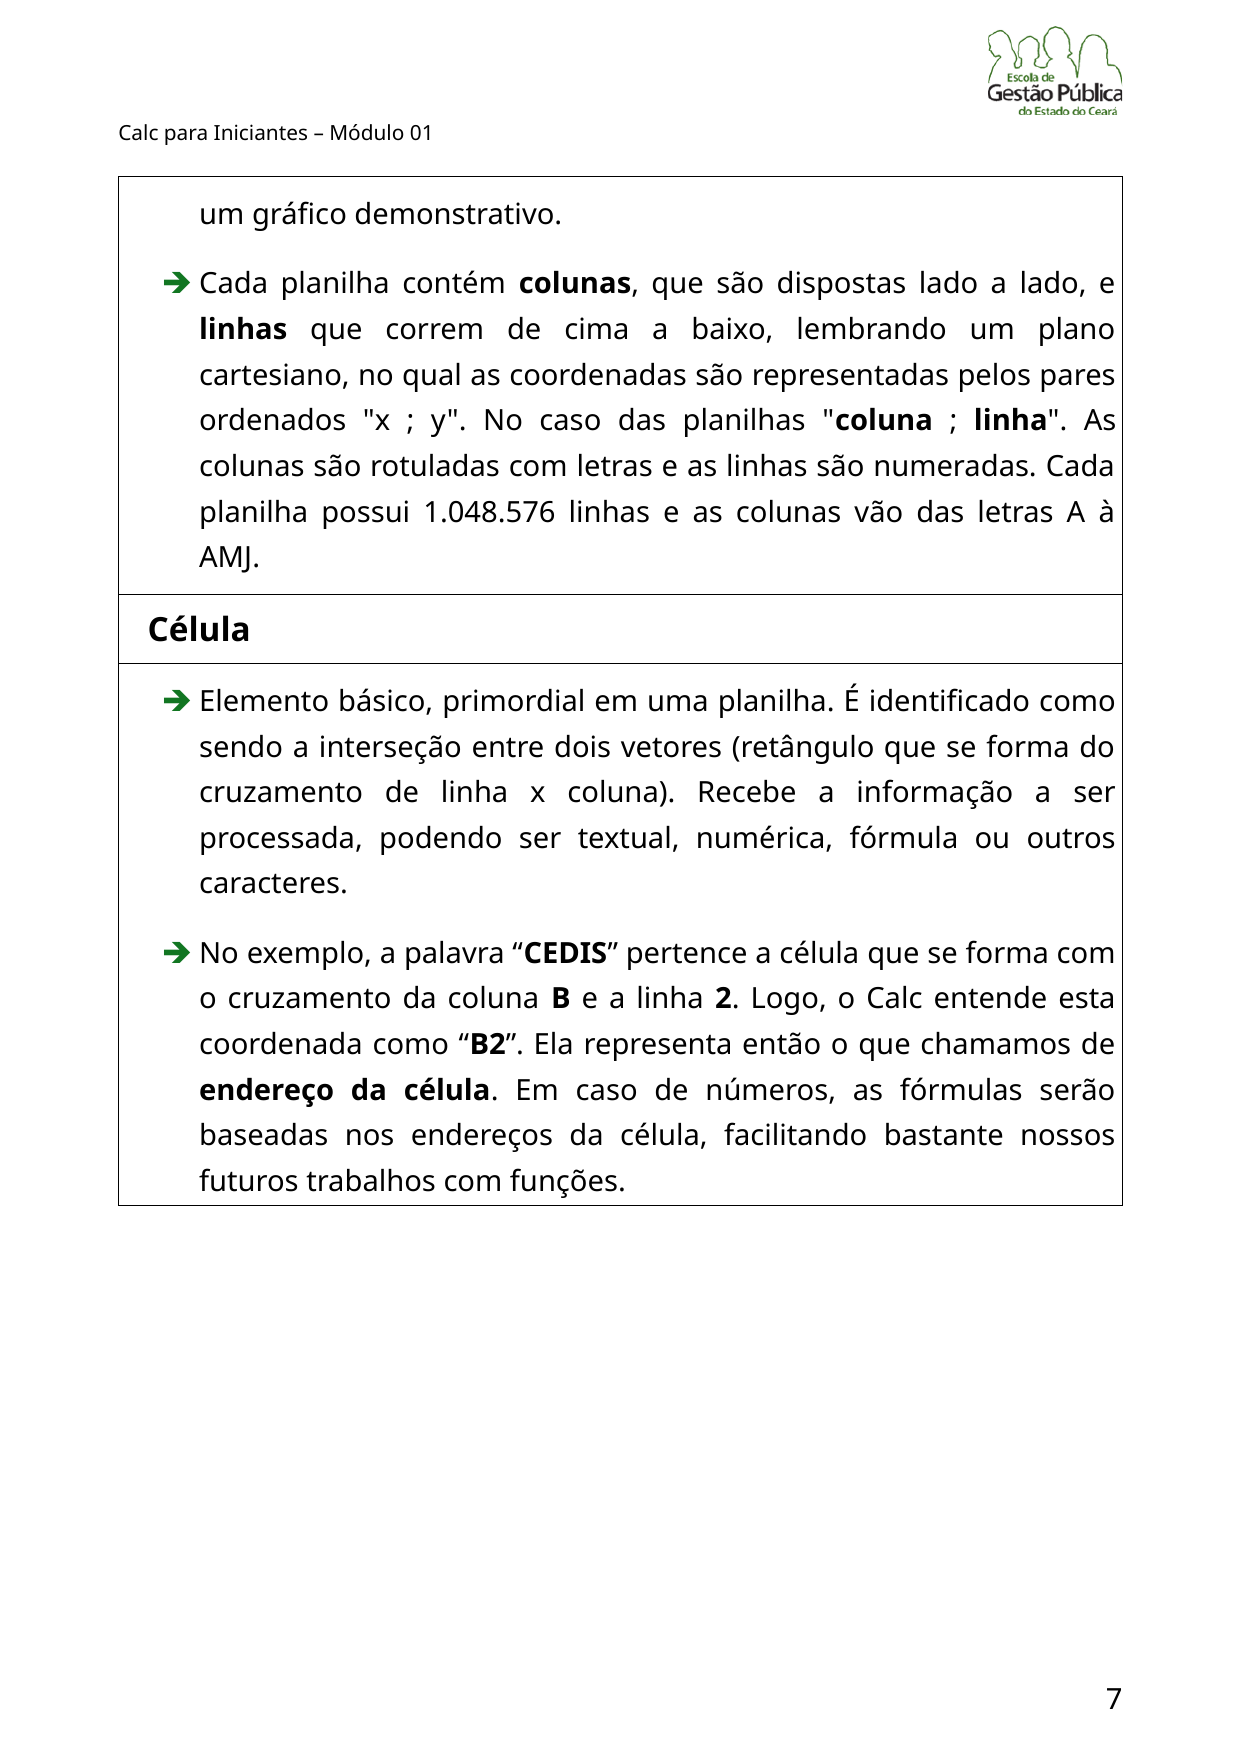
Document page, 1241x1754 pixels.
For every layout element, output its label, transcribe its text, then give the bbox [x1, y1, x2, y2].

table_cell Elemento básico, primordial em uma planilha. É identificado como sendo a interseção entre dois vetores (retângulo que se forma do cruzamento de linha x coluna). Recebe a informação a ser processada, podendo ser textual, numérica, fórmula ou outros caracteres. No exemplo, a palavra “CEDIS” pertence a célula que se forma com o cruzamento da coluna B e a linha 2. Logo, o Calc entende esta coordenada como “B2”. Ela representa então o que chamamos de endereço da célula. Em caso de números, as fórmulas serão baseadas nos endereços da célula, facilitando bastante nossos futuros trabalhos com funções. Observe ainda que temos (no canto superior esquerdo) o que chamamos de caixa de endereço. Através dela podemos visualizar o endereço da célula selecionada. [119, 664, 1122, 1205]
table_cell Célula [119, 595, 1122, 663]
table_cell um gráfico demonstrativo. Cada planilha contém colunas, que são dispostas lado a lado, e linhas que correm de cima a baixo, lembrando um plano cartesiano, no qual as coordenadas são representadas pelos pares ordenados "x ; y". No caso das planilhas "coluna ; linha". As colunas são rotuladas com letras e as linhas são numeradas. Cada planilha possui 1.048.576 linhas e as colunas vão das letras A à AMJ. [119, 177, 1122, 594]
picture [118, 26, 1123, 115]
